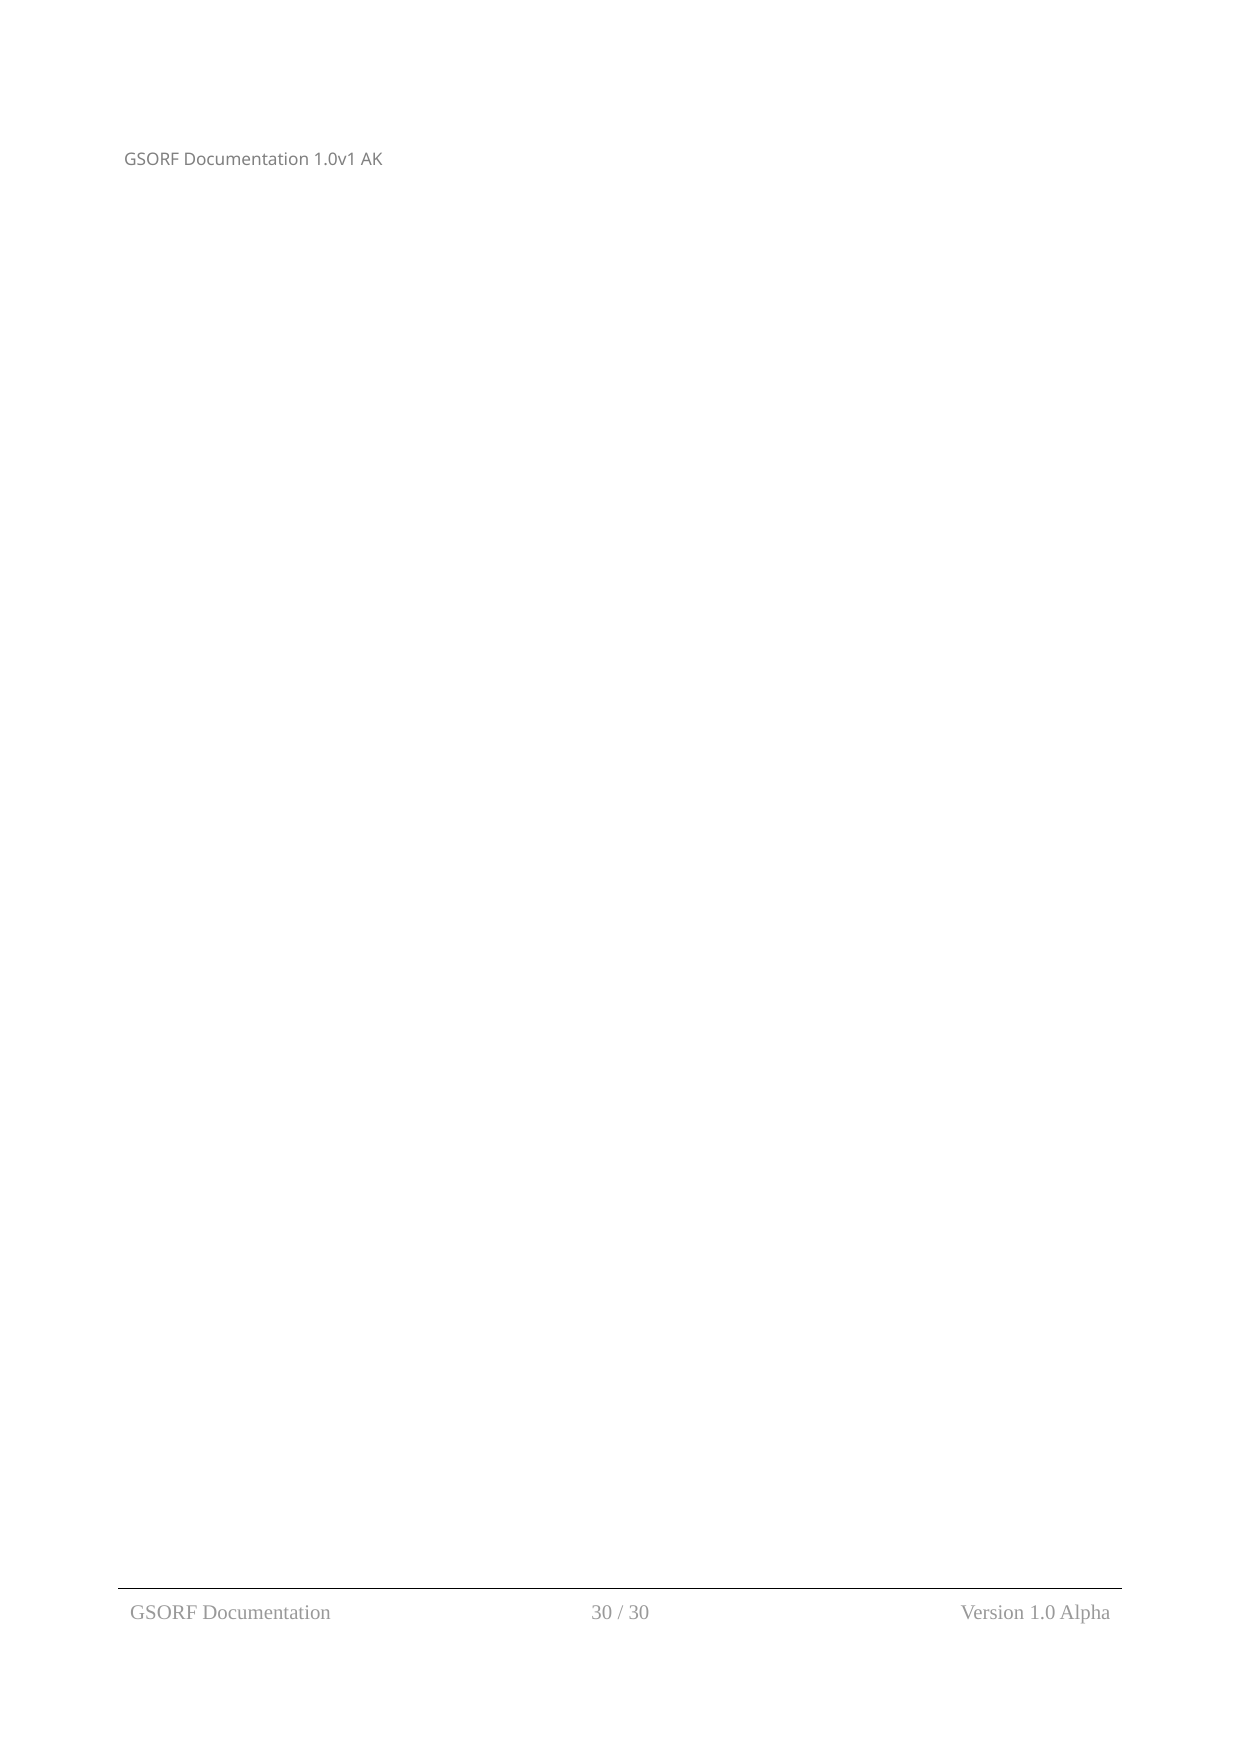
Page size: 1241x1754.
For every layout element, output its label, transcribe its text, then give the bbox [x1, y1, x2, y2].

table_cell GSORF Documentation 1.0v1 AK [118, 118, 1057, 176]
